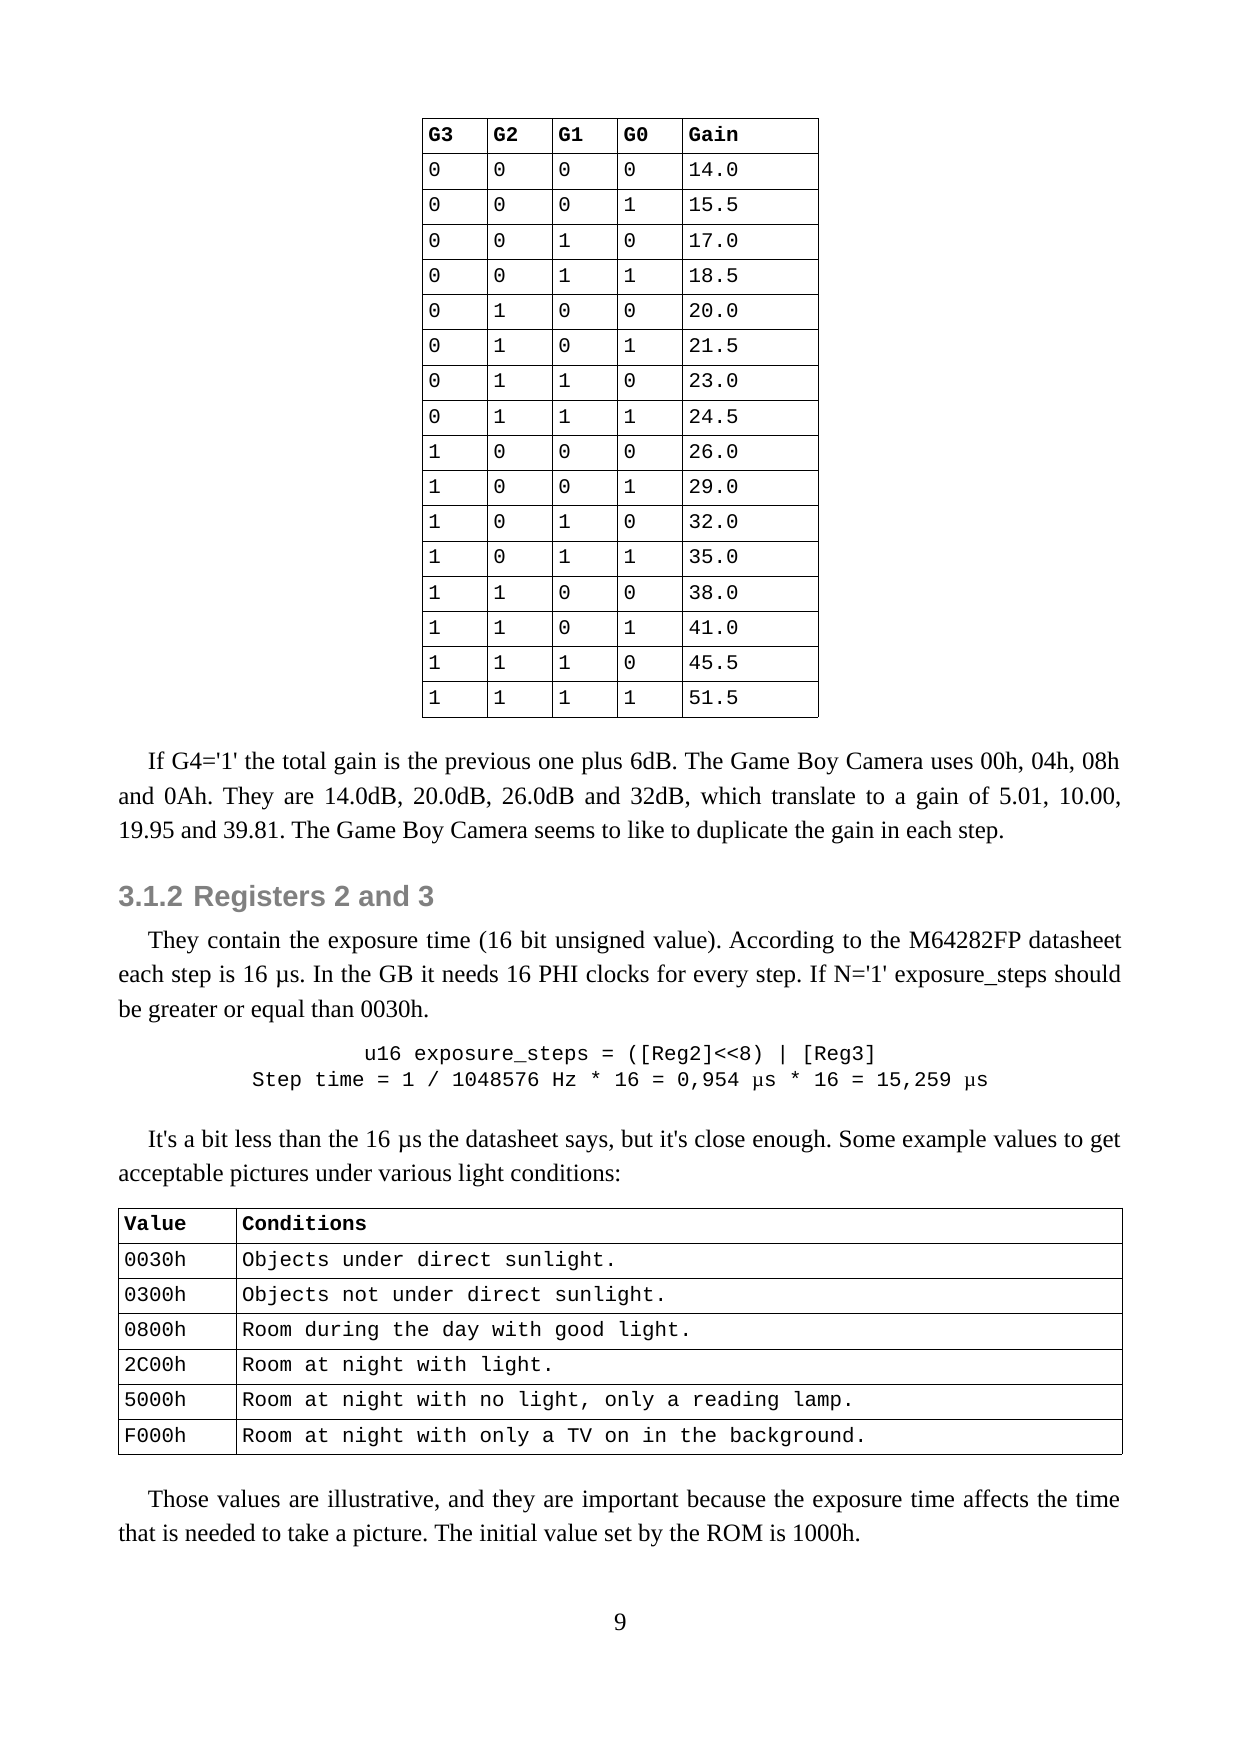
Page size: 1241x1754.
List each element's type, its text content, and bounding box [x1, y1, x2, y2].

table_cell Room at night with light. [237, 1350, 1122, 1384]
table_cell 1 [618, 612, 682, 646]
table_cell 51.5 [683, 682, 818, 717]
table_cell 1 [553, 647, 617, 681]
table_cell 0 [618, 225, 682, 259]
table_cell 1 [618, 401, 682, 435]
table_cell 29.0 [683, 471, 818, 505]
table_cell 1 [423, 612, 487, 646]
table_cell 1 [618, 471, 682, 505]
table_header Gain [683, 119, 818, 153]
table_cell 0300h [119, 1279, 236, 1313]
table_cell 0 [553, 436, 617, 470]
table_cell 1 [488, 577, 552, 611]
subtitle Registers 2 and 3 [118, 879, 1122, 912]
table_header G1 [553, 119, 617, 153]
table_cell 1 [423, 542, 487, 576]
table_cell 21.5 [683, 330, 818, 364]
table_cell 32.0 [683, 506, 818, 541]
table_cell 20.0 [683, 295, 818, 329]
table_cell 2C00h [119, 1350, 236, 1384]
table_cell 1 [618, 682, 682, 717]
table_cell 1 [423, 647, 487, 681]
table_cell 1 [423, 471, 487, 505]
table_cell 0 [423, 260, 487, 294]
table_header G3 [423, 119, 487, 153]
table_cell 0 [423, 295, 487, 329]
table_cell 0 [618, 154, 682, 188]
table_cell 0 [423, 190, 487, 224]
table_cell 0 [488, 542, 552, 576]
table_cell 18.5 [683, 260, 818, 294]
table_cell 1 [618, 190, 682, 224]
table_cell 0 [618, 436, 682, 470]
table_cell 0 [618, 366, 682, 400]
table_cell 0 [488, 190, 552, 224]
table_cell 1 [488, 682, 552, 717]
table_cell Room during the day with good light. [237, 1314, 1122, 1348]
table_cell 1 [488, 401, 552, 435]
text If G4='1' the total gain is the previous one plus 6dB. The Game Boy Camera uses 00h, 04h, 08h and 0Ah. They are 14.0dB, 20.0dB, 26.0dB and 32dB, which translate to a gain of 5.01, 10.00, 19.95 and 39.81. The Game Boy Camera seems to like to duplicate the gain in each step. [118, 746, 1122, 844]
table_cell 5000h [119, 1385, 236, 1419]
table_cell 0 [423, 225, 487, 259]
table_cell 45.5 [683, 647, 818, 681]
table_cell 0 [488, 154, 552, 188]
table_cell F000h [119, 1420, 236, 1454]
table_cell 38.0 [683, 577, 818, 611]
table_cell 1 [618, 330, 682, 364]
table_cell 1 [553, 225, 617, 259]
table_cell 0 [553, 577, 617, 611]
table_cell 0 [618, 295, 682, 329]
table_cell 1 [423, 436, 487, 470]
text Step time = 1 / 1048576 Hz * 16 = 0,954 µs * 16 = 15,259 µs [118, 1067, 1122, 1092]
table_cell 1 [488, 366, 552, 400]
table_header Value [119, 1209, 236, 1243]
table_cell 14.0 [683, 154, 818, 188]
table_cell 17.0 [683, 225, 818, 259]
table_cell Room at night with only a TV on in the background. [237, 1420, 1122, 1454]
table_cell 0 [423, 330, 487, 364]
table_cell 1 [553, 260, 617, 294]
table_cell 0 [423, 401, 487, 435]
table_cell 0030h [119, 1244, 236, 1278]
text Those values are illustrative, and they are important because the exposure time affects the time that is needed to take a picture. The initial value set by the ROM is 1000h. [118, 1484, 1122, 1547]
table_cell 0 [488, 436, 552, 470]
table_cell 1 [423, 577, 487, 611]
table_cell Room at night with no light, only a reading lamp. [237, 1385, 1122, 1419]
table_cell Objects under direct sunlight. [237, 1244, 1122, 1278]
table_cell 24.5 [683, 401, 818, 435]
table_header Conditions [237, 1209, 1122, 1243]
table_cell 1 [488, 647, 552, 681]
table_cell 1 [488, 330, 552, 364]
table_cell 0 [618, 647, 682, 681]
table_cell 1 [488, 612, 552, 646]
table_cell 1 [553, 366, 617, 400]
table_cell 0 [618, 577, 682, 611]
table_cell 1 [423, 682, 487, 717]
text u16 exposure_steps = ([Reg2]<<8) | [Reg3] [118, 1043, 1122, 1067]
table_cell Objects not under direct sunlight. [237, 1279, 1122, 1313]
table_cell 0 [553, 154, 617, 188]
table_cell 0 [488, 260, 552, 294]
table_cell 23.0 [683, 366, 818, 400]
table_cell 1 [488, 295, 552, 329]
table_cell 0 [423, 366, 487, 400]
table_cell 0 [423, 154, 487, 188]
table_cell 15.5 [683, 190, 818, 224]
table_cell 0 [553, 330, 617, 364]
table_cell 0 [488, 506, 552, 541]
table_cell 1 [553, 401, 617, 435]
table_cell 26.0 [683, 436, 818, 470]
table_cell 35.0 [683, 542, 818, 576]
table_cell 0 [488, 225, 552, 259]
table_cell 1 [553, 506, 617, 541]
table_cell 0 [553, 295, 617, 329]
table_cell 41.0 [683, 612, 818, 646]
table_cell 0800h [119, 1314, 236, 1348]
text They contain the exposure time (16 bit unsigned value). According to the M64282FP datasheet each step is 16 µs. In the GB it needs 16 PHI clocks for every step. If N='1' exposure_steps should be greater or equal than 0030h. [118, 925, 1122, 1023]
table_cell 0 [618, 506, 682, 541]
table_header G2 [488, 119, 552, 153]
table_header G0 [618, 119, 682, 153]
table_cell 0 [553, 471, 617, 505]
table_cell 0 [488, 471, 552, 505]
table_cell 1 [618, 260, 682, 294]
text It's a bit less than the 16 µs the datasheet says, but it's close enough. Some example values to get acceptable pictures under various light conditions: [118, 1124, 1122, 1187]
table_cell 0 [553, 612, 617, 646]
table_cell 0 [553, 190, 617, 224]
table_cell 1 [423, 506, 487, 541]
table_cell 1 [553, 542, 617, 576]
table_cell 1 [618, 542, 682, 576]
table_cell 1 [553, 682, 617, 717]
